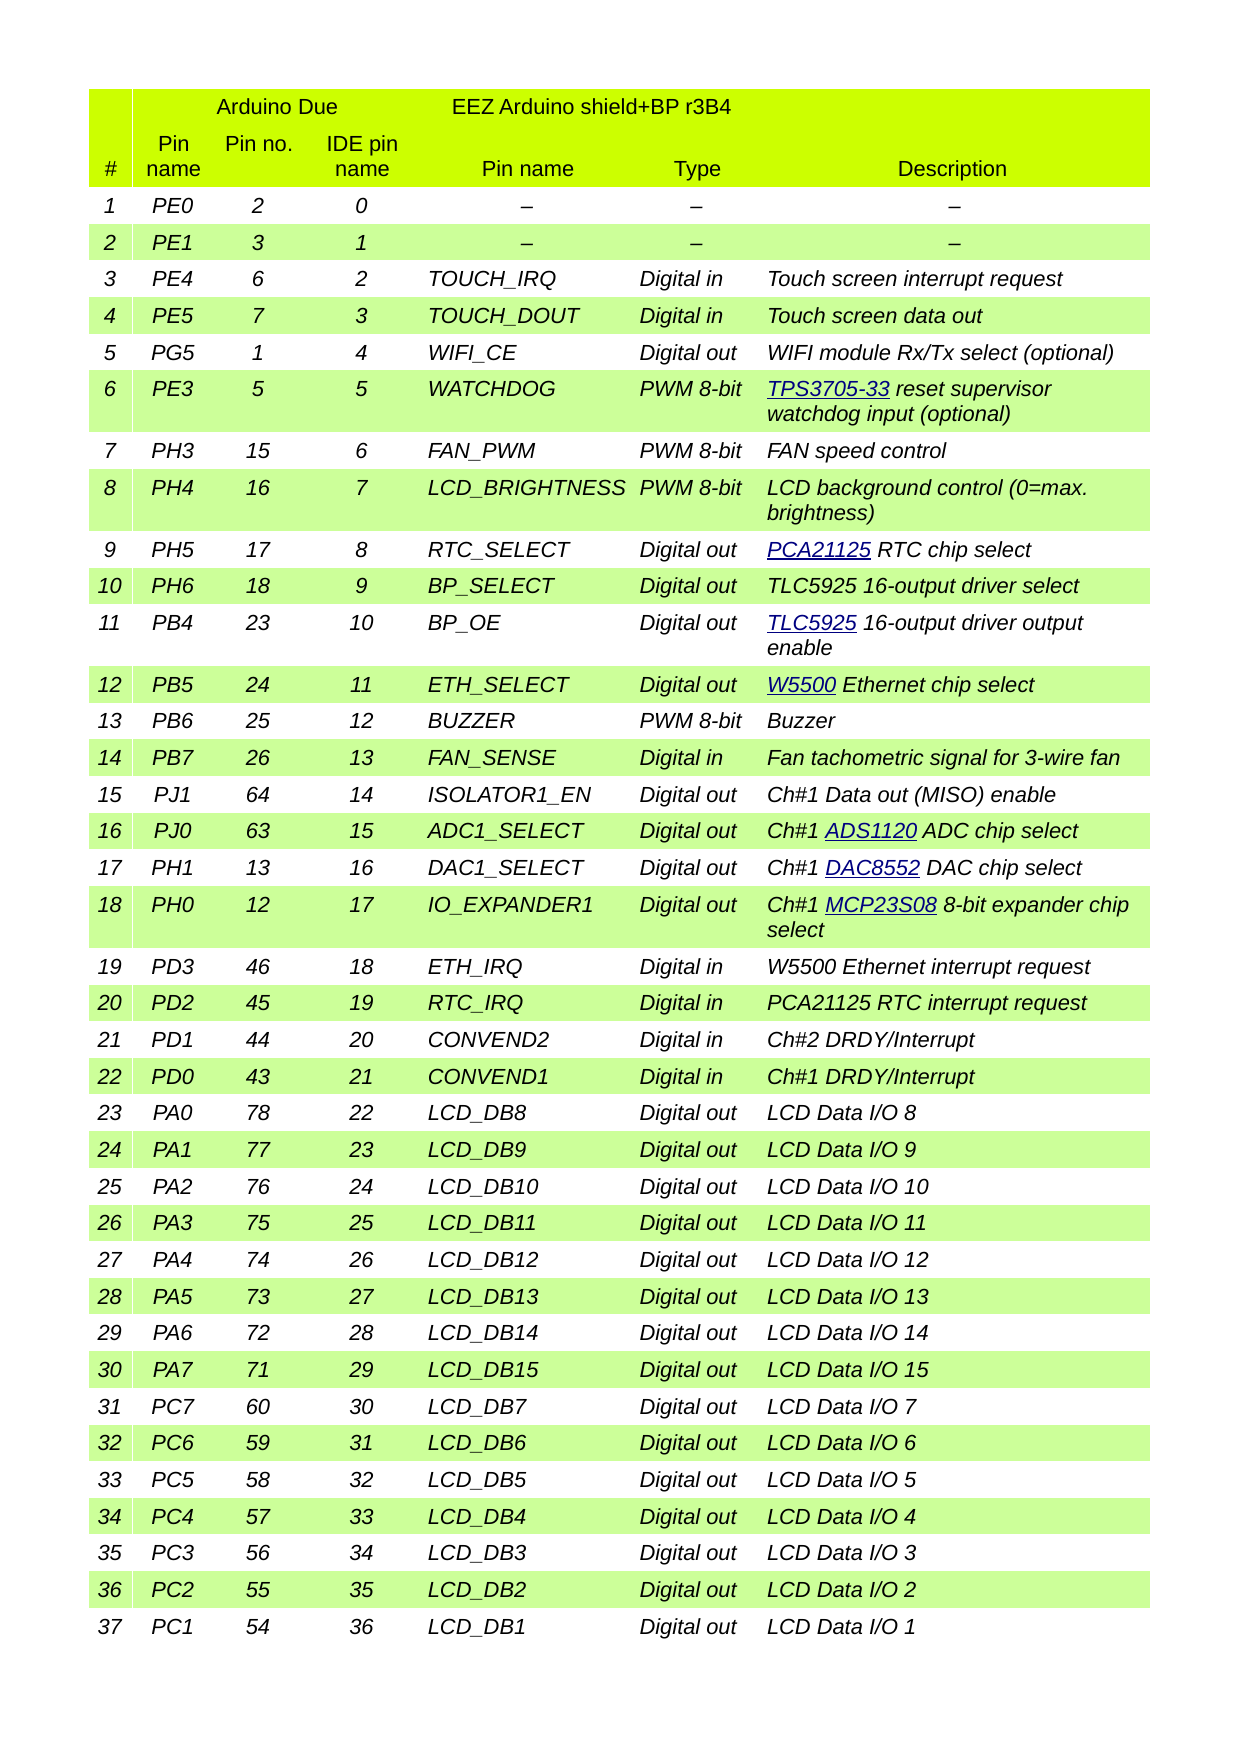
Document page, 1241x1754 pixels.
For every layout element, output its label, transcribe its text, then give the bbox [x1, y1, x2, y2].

table_cell PH6 [133, 568, 215, 604]
table_cell LCD_DB4 [422, 1498, 634, 1534]
table_cell 30 [89, 1351, 132, 1388]
table_cell BP_OE [422, 604, 634, 666]
table_cell 6 [89, 370, 132, 432]
table_cell Digital out [634, 1131, 761, 1168]
table_cell 18 [215, 568, 303, 604]
table_cell PA3 [133, 1205, 215, 1241]
table_cell 6 [215, 260, 303, 297]
table_cell Digital out [634, 1608, 761, 1644]
table_cell CONVEND1 [422, 1058, 634, 1094]
table_cell Digital in [634, 1058, 761, 1094]
table_cell 18 [303, 948, 422, 984]
table_cell PD0 [133, 1058, 215, 1094]
table_cell LCD Data I/O 8 [761, 1095, 1150, 1131]
table_cell LCD Data I/O 11 [761, 1205, 1150, 1241]
table_cell Touch screen interrupt request [761, 260, 1150, 297]
table_cell PA5 [133, 1278, 215, 1314]
table_cell PA0 [133, 1095, 215, 1131]
table_cell PCA21125 RTC chip select [761, 531, 1150, 567]
table_cell W5500 Ethernet interrupt request [761, 948, 1150, 984]
table_cell LCD_DB5 [422, 1461, 634, 1498]
table_cell PB4 [133, 604, 215, 666]
table_cell LCD_DB10 [422, 1168, 634, 1204]
table_cell LCD_DB1 [422, 1608, 634, 1644]
table_cell W5500 Ethernet chip select [761, 666, 1150, 703]
table_cell LCD_DB8 [422, 1095, 634, 1131]
table_cell PA2 [133, 1168, 215, 1204]
table_cell 12 [89, 666, 132, 703]
table_cell TOUCH_DOUT [422, 297, 634, 334]
table_cell # [89, 125, 132, 187]
table_cell TLC5925 16-output driver output enable [761, 604, 1150, 666]
table_cell 4 [89, 297, 132, 334]
table_cell 7 [303, 469, 422, 531]
table_cell Digital in [634, 985, 761, 1021]
table_cell 44 [215, 1021, 303, 1058]
table_cell LCD background control (0=max. brightness) [761, 469, 1150, 531]
table_cell ISOLATOR1_EN [422, 776, 634, 813]
table_cell 23 [303, 1131, 422, 1168]
table_cell Pin name [133, 125, 215, 187]
table_cell Fan tachometric signal for 3-wire fan [761, 739, 1150, 776]
table_cell IO_EXPANDER1 [422, 886, 634, 948]
table_cell 8 [303, 531, 422, 567]
table_cell Digital out [634, 1351, 761, 1388]
table_cell 7 [89, 432, 132, 469]
table_cell LCD_DB11 [422, 1205, 634, 1241]
table_cell PJ1 [133, 776, 215, 813]
table_cell Digital out [634, 1425, 761, 1461]
table_cell 29 [303, 1351, 422, 1388]
table_cell WIFI_CE [422, 334, 634, 370]
table_cell 2 [215, 187, 303, 224]
table_cell Digital out [634, 1498, 761, 1534]
table_cell PA7 [133, 1351, 215, 1388]
table_cell LCD_DB9 [422, 1131, 634, 1168]
table_cell Digital out [634, 531, 761, 567]
table_cell LCD Data I/O 3 [761, 1535, 1150, 1571]
table_cell PWM 8-bit [634, 469, 761, 531]
table_cell Digital out [634, 1278, 761, 1314]
table_cell PCA21125 RTC interrupt request [761, 985, 1150, 1021]
table_cell LCD Data I/O 2 [761, 1571, 1150, 1608]
table_cell Touch screen data out [761, 297, 1150, 334]
table_cell LCD Data I/O 15 [761, 1351, 1150, 1388]
table_cell Ch#1 DRDY/Interrupt [761, 1058, 1150, 1094]
table_cell 73 [215, 1278, 303, 1314]
table_cell 23 [89, 1095, 132, 1131]
table_cell 18 [89, 886, 132, 948]
table_cell 9 [89, 531, 132, 567]
table_cell 33 [89, 1461, 132, 1498]
table_cell 34 [89, 1498, 132, 1534]
table_cell Digital out [634, 568, 761, 604]
table_cell Digital out [634, 1461, 761, 1498]
table_cell IDE pin name [303, 125, 422, 187]
table_cell 22 [89, 1058, 132, 1094]
table_cell 58 [215, 1461, 303, 1498]
table_cell 24 [303, 1168, 422, 1204]
table_cell PE5 [133, 297, 215, 334]
table_cell 30 [303, 1388, 422, 1424]
table_cell 76 [215, 1168, 303, 1204]
table_cell 0 [303, 187, 422, 224]
table_cell LCD_DB2 [422, 1571, 634, 1608]
table_cell 29 [89, 1315, 132, 1351]
table_cell Ch#1 DAC8552 DAC chip select [761, 849, 1150, 886]
table_cell PH5 [133, 531, 215, 567]
table_cell 59 [215, 1425, 303, 1461]
table_cell 3 [89, 260, 132, 297]
table_cell 26 [303, 1241, 422, 1278]
table_cell Digital out [634, 776, 761, 813]
table_cell 28 [303, 1315, 422, 1351]
table_cell PB6 [133, 703, 215, 739]
table_cell – [761, 224, 1150, 260]
table_cell 32 [89, 1425, 132, 1461]
table_cell PE1 [133, 224, 215, 260]
table_cell 27 [303, 1278, 422, 1314]
table_cell 35 [89, 1535, 132, 1571]
table_cell 16 [215, 469, 303, 531]
table_cell PC7 [133, 1388, 215, 1424]
table_header [89, 89, 132, 125]
table_cell 9 [303, 568, 422, 604]
table_cell 3 [303, 297, 422, 334]
table_cell Description [761, 125, 1150, 187]
table_cell LCD Data I/O 9 [761, 1131, 1150, 1168]
table_cell LCD Data I/O 4 [761, 1498, 1150, 1534]
table_cell Digital out [634, 666, 761, 703]
table_cell 17 [303, 886, 422, 948]
table_cell PC1 [133, 1608, 215, 1644]
table_cell PA6 [133, 1315, 215, 1351]
table_cell 2 [303, 260, 422, 297]
table_cell PB7 [133, 739, 215, 776]
table_cell LCD Data I/O 5 [761, 1461, 1150, 1498]
table_cell Digital in [634, 739, 761, 776]
table_cell 11 [303, 666, 422, 703]
table_cell Digital out [634, 1241, 761, 1278]
table_cell Digital out [634, 1388, 761, 1424]
table_cell 1 [89, 187, 132, 224]
table_cell LCD_DB3 [422, 1535, 634, 1571]
table_cell 25 [215, 703, 303, 739]
table_header Arduino Due [133, 89, 422, 125]
table_cell 78 [215, 1095, 303, 1131]
table_cell 46 [215, 948, 303, 984]
table_cell Digital in [634, 948, 761, 984]
table_cell PC2 [133, 1571, 215, 1608]
table_cell 1 [215, 334, 303, 370]
table_cell LCD_DB14 [422, 1315, 634, 1351]
table_cell Digital out [634, 1205, 761, 1241]
table_cell PA4 [133, 1241, 215, 1278]
table_cell FAN speed control [761, 432, 1150, 469]
table_cell 34 [303, 1535, 422, 1571]
table_cell BUZZER [422, 703, 634, 739]
table_cell 60 [215, 1388, 303, 1424]
table_cell 32 [303, 1461, 422, 1498]
table_cell 37 [89, 1608, 132, 1644]
table_cell WIFI module Rx/Tx select (optional) [761, 334, 1150, 370]
table_cell PWM 8-bit [634, 370, 761, 432]
table_cell TPS3705-33 reset supervisor watchdog input (optional) [761, 370, 1150, 432]
table_cell 4 [303, 334, 422, 370]
table_cell 1 [303, 224, 422, 260]
table_cell 22 [303, 1095, 422, 1131]
table_cell TLC5925 16-output driver select [761, 568, 1150, 604]
table_cell 28 [89, 1278, 132, 1314]
table_cell PWM 8-bit [634, 703, 761, 739]
table_cell 63 [215, 813, 303, 849]
table_cell PE3 [133, 370, 215, 432]
table_cell 17 [215, 531, 303, 567]
table_cell PG5 [133, 334, 215, 370]
table_cell 72 [215, 1315, 303, 1351]
table_cell 16 [303, 849, 422, 886]
table_cell 26 [215, 739, 303, 776]
table_cell 31 [89, 1388, 132, 1424]
table_cell 23 [215, 604, 303, 666]
table_cell LCD Data I/O 6 [761, 1425, 1150, 1461]
table_cell 15 [89, 776, 132, 813]
table_cell 2 [89, 224, 132, 260]
table_cell LCD_DB15 [422, 1351, 634, 1388]
table_cell 56 [215, 1535, 303, 1571]
table_cell Digital out [634, 1535, 761, 1571]
table_cell 43 [215, 1058, 303, 1094]
table_cell 45 [215, 985, 303, 1021]
table_cell PD2 [133, 985, 215, 1021]
table_cell LCD_DB6 [422, 1425, 634, 1461]
table_cell LCD_BRIGHTNESS [422, 469, 634, 531]
table_cell LCD Data I/O 14 [761, 1315, 1150, 1351]
table_cell Pin name [422, 125, 634, 187]
table_cell Buzzer [761, 703, 1150, 739]
table_cell 12 [303, 703, 422, 739]
table_cell LCD Data I/O 12 [761, 1241, 1150, 1278]
table_cell 21 [303, 1058, 422, 1094]
table_cell LCD_DB13 [422, 1278, 634, 1314]
table_cell RTC_IRQ [422, 985, 634, 1021]
table_cell ADC1_SELECT [422, 813, 634, 849]
table_cell 24 [89, 1131, 132, 1168]
table_cell LCD_DB7 [422, 1388, 634, 1424]
table_cell FAN_PWM [422, 432, 634, 469]
table_cell 26 [89, 1205, 132, 1241]
table_cell – [761, 187, 1150, 224]
table_cell PJ0 [133, 813, 215, 849]
table_cell 14 [303, 776, 422, 813]
table_cell PH3 [133, 432, 215, 469]
table_cell – [634, 224, 761, 260]
table_cell 24 [215, 666, 303, 703]
table_cell PC5 [133, 1461, 215, 1498]
table_cell PC3 [133, 1535, 215, 1571]
table_cell PB5 [133, 666, 215, 703]
table_cell TOUCH_IRQ [422, 260, 634, 297]
table_cell Digital in [634, 1021, 761, 1058]
table_cell 11 [89, 604, 132, 666]
table_cell 75 [215, 1205, 303, 1241]
table_cell Ch#1 ADS1120 ADC chip select [761, 813, 1150, 849]
table_cell 57 [215, 1498, 303, 1534]
table_cell WATCHDOG [422, 370, 634, 432]
table_cell – [422, 224, 634, 260]
table_cell FAN_SENSE [422, 739, 634, 776]
table_cell PWM 8-bit [634, 432, 761, 469]
table_cell PH1 [133, 849, 215, 886]
table_cell 25 [303, 1205, 422, 1241]
table_cell 36 [89, 1571, 132, 1608]
table_cell 6 [303, 432, 422, 469]
table_cell LCD Data I/O 10 [761, 1168, 1150, 1204]
table_cell 5 [215, 370, 303, 432]
table_cell Digital out [634, 1095, 761, 1131]
table_cell 12 [215, 886, 303, 948]
table_cell Digital out [634, 604, 761, 666]
table_cell 15 [303, 813, 422, 849]
table_cell PH0 [133, 886, 215, 948]
table_cell Digital in [634, 260, 761, 297]
table_cell PD1 [133, 1021, 215, 1058]
table_cell LCD Data I/O 13 [761, 1278, 1150, 1314]
table_cell Pin no. [215, 125, 303, 187]
table_cell 31 [303, 1425, 422, 1461]
table_cell Ch#2 DRDY/Interrupt [761, 1021, 1150, 1058]
table_cell – [634, 187, 761, 224]
table_cell 8 [89, 469, 132, 531]
table_cell 20 [89, 985, 132, 1021]
table_cell 27 [89, 1241, 132, 1278]
table_cell Digital out [634, 1571, 761, 1608]
table_cell 3 [215, 224, 303, 260]
table_cell 5 [303, 370, 422, 432]
table_cell 21 [89, 1021, 132, 1058]
table_cell 33 [303, 1498, 422, 1534]
table_cell LCD_DB12 [422, 1241, 634, 1278]
table_cell RTC_SELECT [422, 531, 634, 567]
table_cell 19 [89, 948, 132, 984]
table_cell ETH_SELECT [422, 666, 634, 703]
table_cell 54 [215, 1608, 303, 1644]
table_cell Ch#1 MCP23S08 8-bit expander chip select [761, 886, 1150, 948]
table_cell Ch#1 Data out (MISO) enable [761, 776, 1150, 813]
table_cell 77 [215, 1131, 303, 1168]
table_cell CONVEND2 [422, 1021, 634, 1058]
table_cell LCD Data I/O 7 [761, 1388, 1150, 1424]
table_cell Digital out [634, 1168, 761, 1204]
table_cell 16 [89, 813, 132, 849]
table_cell 5 [89, 334, 132, 370]
table_cell 35 [303, 1571, 422, 1608]
table_cell PA1 [133, 1131, 215, 1168]
table_cell PD3 [133, 948, 215, 984]
table_cell LCD Data I/O 1 [761, 1608, 1150, 1644]
table_cell 7 [215, 297, 303, 334]
table_cell PE0 [133, 187, 215, 224]
table_header [761, 89, 1150, 125]
table_header EEZ Arduino shield+BP r3B4 [422, 89, 761, 125]
table_cell Digital out [634, 886, 761, 948]
table_cell 36 [303, 1608, 422, 1644]
table_cell 14 [89, 739, 132, 776]
table_cell Digital in [634, 297, 761, 334]
table_cell 74 [215, 1241, 303, 1278]
table_cell Digital out [634, 813, 761, 849]
table_cell 13 [303, 739, 422, 776]
table_cell 10 [89, 568, 132, 604]
table_cell 71 [215, 1351, 303, 1388]
table_cell 15 [215, 432, 303, 469]
table_cell PC4 [133, 1498, 215, 1534]
table_cell 55 [215, 1571, 303, 1608]
table_cell ETH_IRQ [422, 948, 634, 984]
table_cell 25 [89, 1168, 132, 1204]
table_cell PE4 [133, 260, 215, 297]
table_cell Digital out [634, 849, 761, 886]
table_cell PH4 [133, 469, 215, 531]
table_cell 17 [89, 849, 132, 886]
table_cell 10 [303, 604, 422, 666]
table_cell 13 [89, 703, 132, 739]
table_cell 64 [215, 776, 303, 813]
table_cell 20 [303, 1021, 422, 1058]
table_cell Type [634, 125, 761, 187]
table_cell Digital out [634, 1315, 761, 1351]
table_cell PC6 [133, 1425, 215, 1461]
table_cell 19 [303, 985, 422, 1021]
table_cell 13 [215, 849, 303, 886]
table_cell Digital out [634, 334, 761, 370]
table_cell – [422, 187, 634, 224]
table_cell DAC1_SELECT [422, 849, 634, 886]
table_cell BP_SELECT [422, 568, 634, 604]
